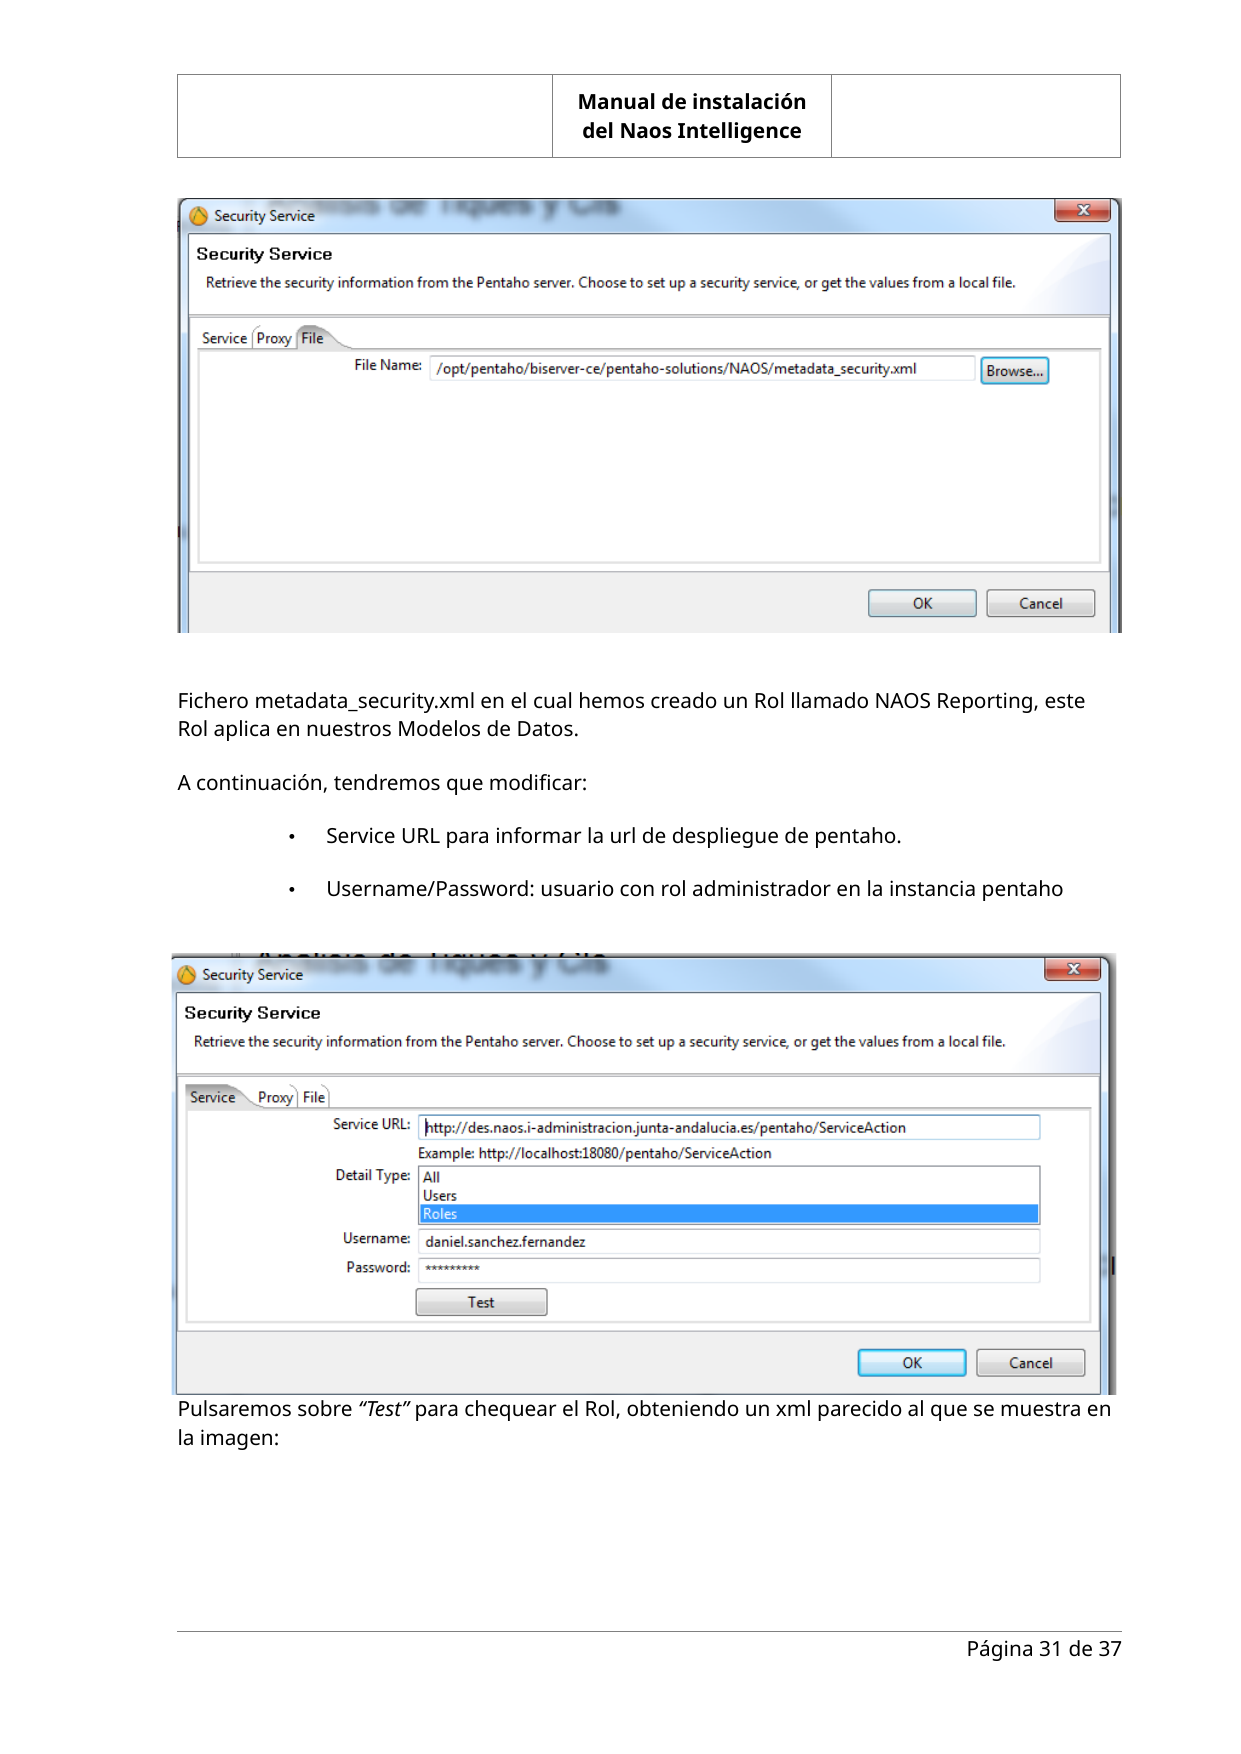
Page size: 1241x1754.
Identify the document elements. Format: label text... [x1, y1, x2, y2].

text A continuación, tendremos que modificar: [177, 768, 1122, 796]
list Username/Password: usuario con rol administrador en la instancia pentaho [288, 874, 1122, 903]
text Fichero metadata_security.xml en el cual hemos creado un Rol llamado NAOS Reporting, este Rol aplica en nuestros Modelos de Datos. [177, 686, 1122, 743]
picture [171, 953, 1117, 1395]
list Service URL para informar la url de despliegue de pentaho. [288, 821, 1122, 849]
picture [177, 198, 1122, 633]
text Pulsaremos sobre “Test” para chequear el Rol, obteniendo un xml parecido al que se muestra en la imagen: [177, 981, 1122, 1451]
